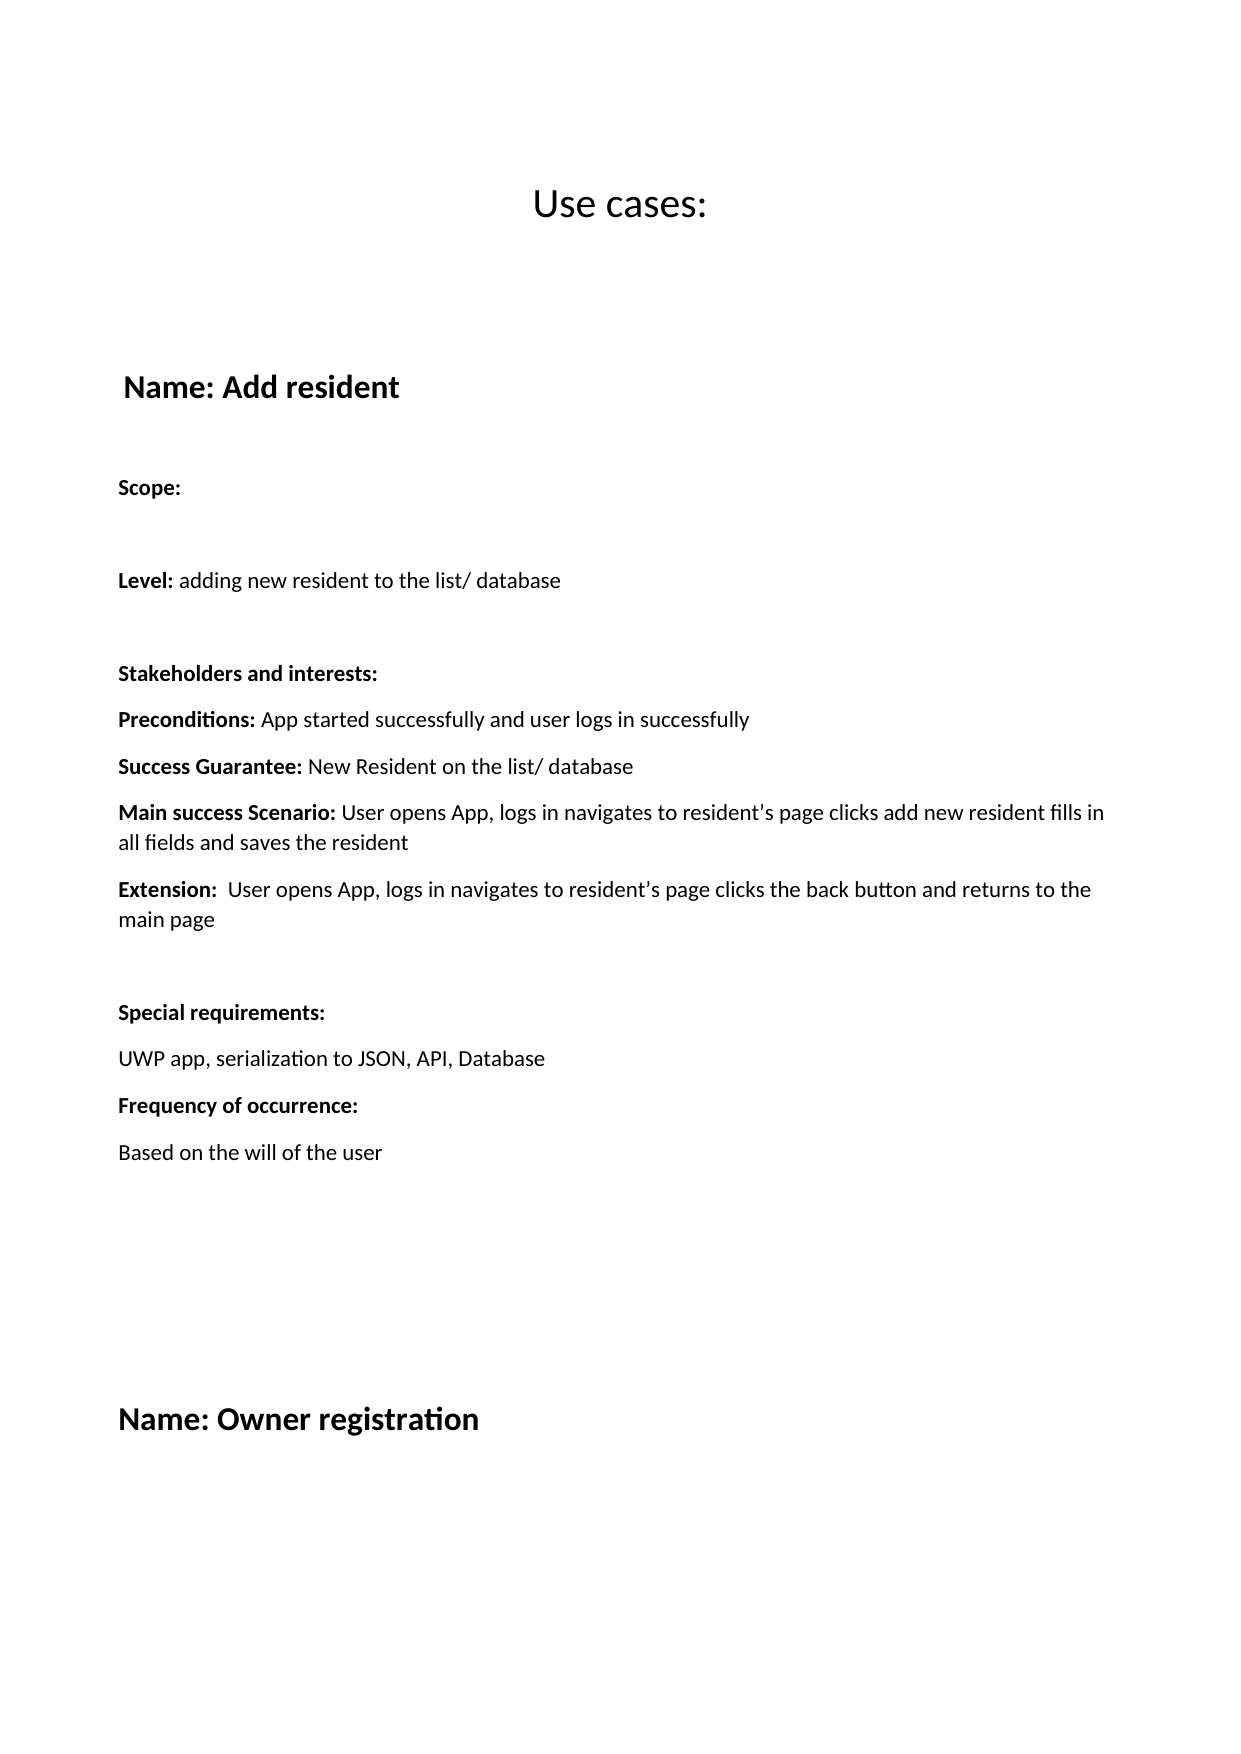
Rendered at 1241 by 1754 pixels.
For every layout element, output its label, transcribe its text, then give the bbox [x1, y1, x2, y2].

text UWP app, serialization to JSON, API, Database [118, 1044, 1122, 1073]
text Main success Scenario: User opens App, logs in navigates to resident’s page clicks add new resident fills in all fields and saves the resident [118, 798, 1122, 856]
text Frequency of occurrence: [118, 1091, 1122, 1119]
text Name: Owner registration [118, 1398, 1122, 1438]
text Extension: User opens App, logs in navigates to resident’s page clicks the back button and returns to the main page [118, 875, 1122, 933]
text Stakeholders and interests: [118, 659, 1122, 687]
text Preconditions: App started successfully and user logs in successfully [118, 705, 1122, 733]
text Special requirements: [118, 998, 1122, 1026]
text Based on the will of the user [118, 1138, 1122, 1166]
text Success Guarantee: New Resident on the list/ database [118, 752, 1122, 780]
text Name: Add resident [118, 366, 1122, 407]
text Use cases: [118, 177, 1122, 228]
text Scope: [118, 473, 1122, 501]
text Level: adding new resident to the list/ database [118, 566, 1122, 594]
